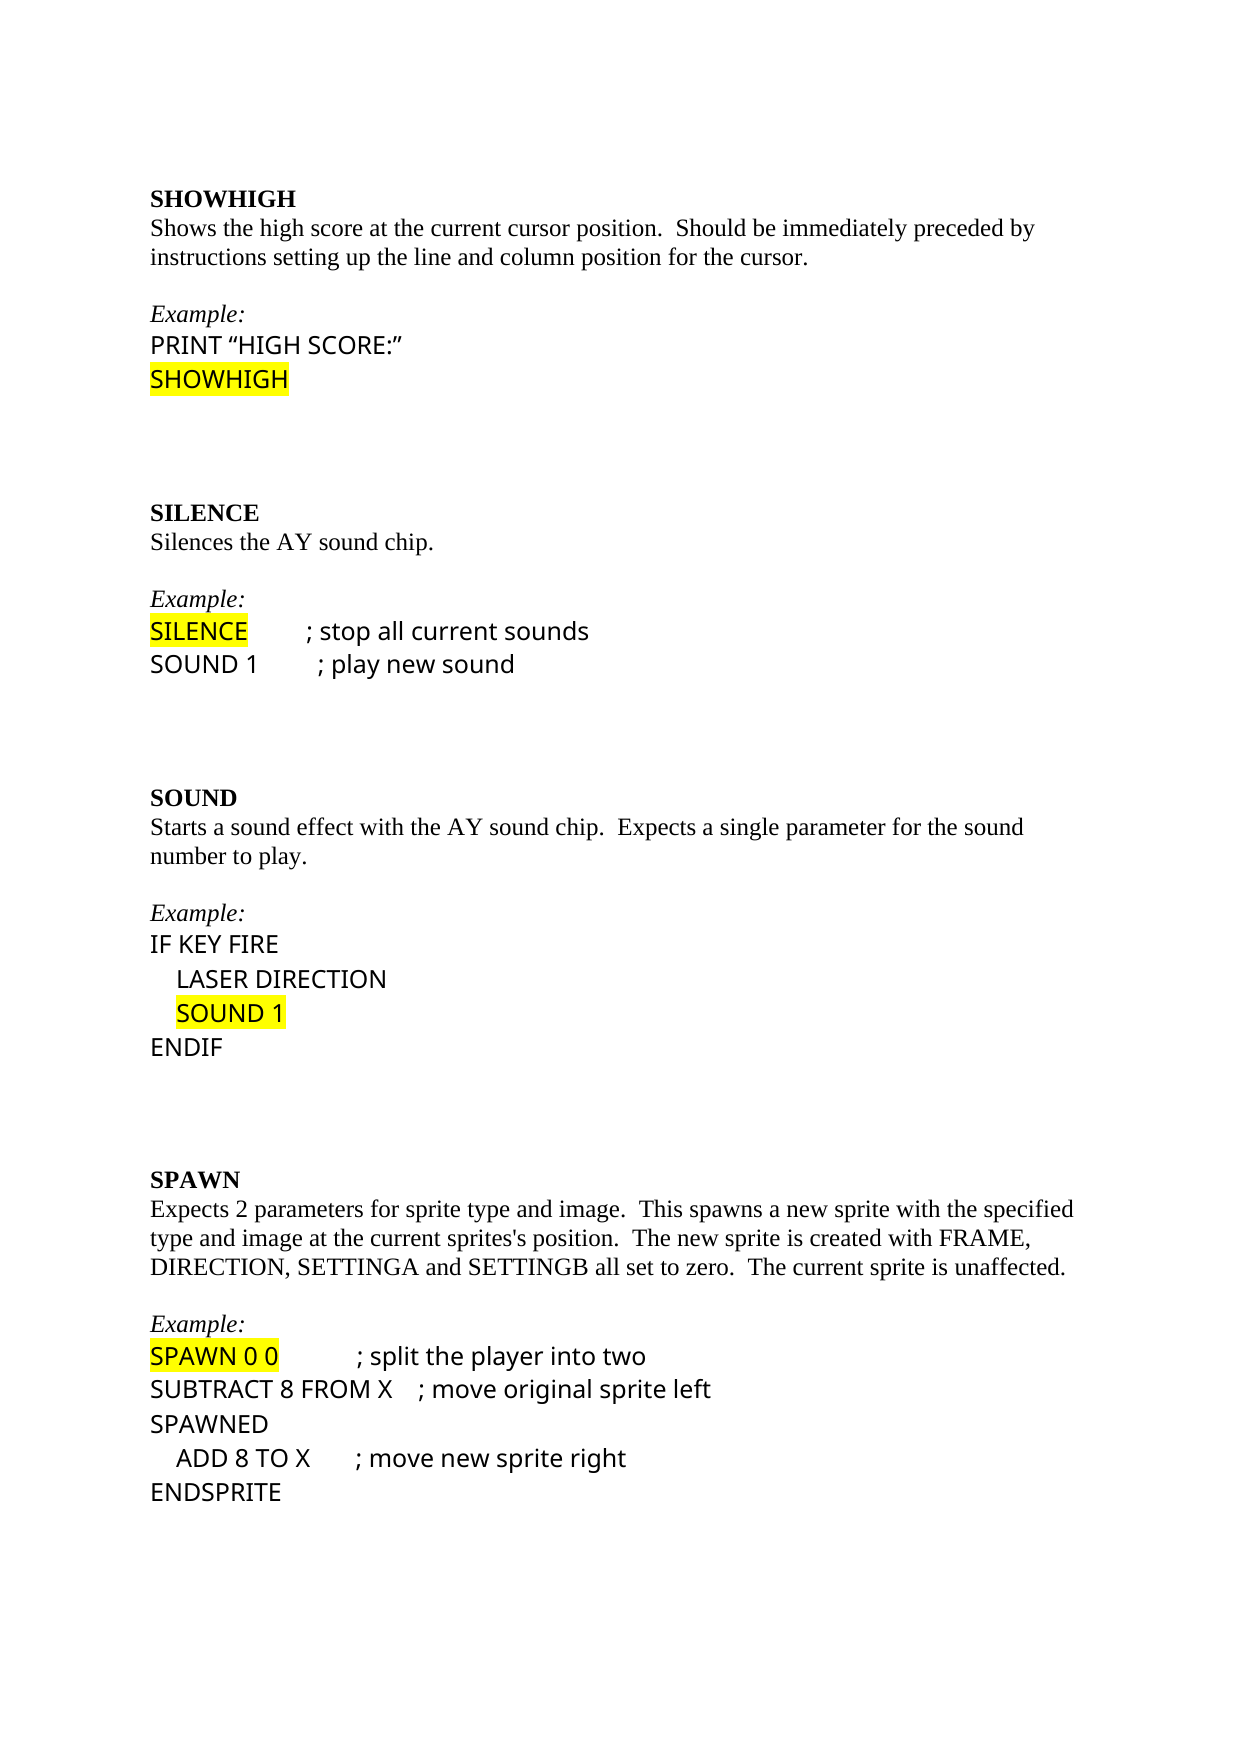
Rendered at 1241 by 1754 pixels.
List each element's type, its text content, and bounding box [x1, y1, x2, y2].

text SOUND 1 [150, 995, 1090, 1029]
text SHOWHIGH [150, 362, 1090, 396]
text ENDIF [150, 1029, 1090, 1063]
text ENDSPRITE [150, 1474, 1090, 1508]
text Example: [150, 898, 1090, 927]
text Shows the high score at the current cursor position. Should be immediately preceded by instructions setting up the line and column position for the cursor. [150, 213, 1090, 270]
text Example: [150, 299, 1090, 328]
text Expects 2 parameters for sprite type and image. This spawns a new sprite with the specified type and image at the current sprites's position. The new sprite is created with FRAME, DIRECTION, SETTINGA and SETTINGB all set to zero. The current sprite is unaffected. [150, 1194, 1090, 1281]
text SHOWHIGH [150, 184, 1090, 213]
text SILENCE [150, 498, 1090, 527]
text SPAWNED [150, 1406, 1090, 1440]
text IF KEY FIRE [150, 927, 1090, 961]
text Example: [150, 1309, 1090, 1338]
text SUBTRACT 8 FROM X ; move original sprite left [150, 1372, 1090, 1406]
text SPAWN [150, 1166, 1090, 1194]
text Example: [150, 584, 1090, 613]
text SOUND 1 ; play new sound [150, 647, 1090, 681]
text SILENCE ; stop all current sounds [150, 613, 1090, 647]
text PRINT “HIGH SCORE:” [150, 328, 1090, 362]
text SOUND [150, 783, 1090, 812]
text ADD 8 TO X ; move new sprite right [150, 1440, 1090, 1474]
text Silences the AY sound chip. [150, 527, 1090, 556]
text Starts a sound effect with the AY sound chip. Expects a single parameter for the sound number to play. [150, 812, 1090, 870]
text SPAWN 0 0 ; split the player into two [150, 1338, 1090, 1372]
text LASER DIRECTION [150, 961, 1090, 995]
